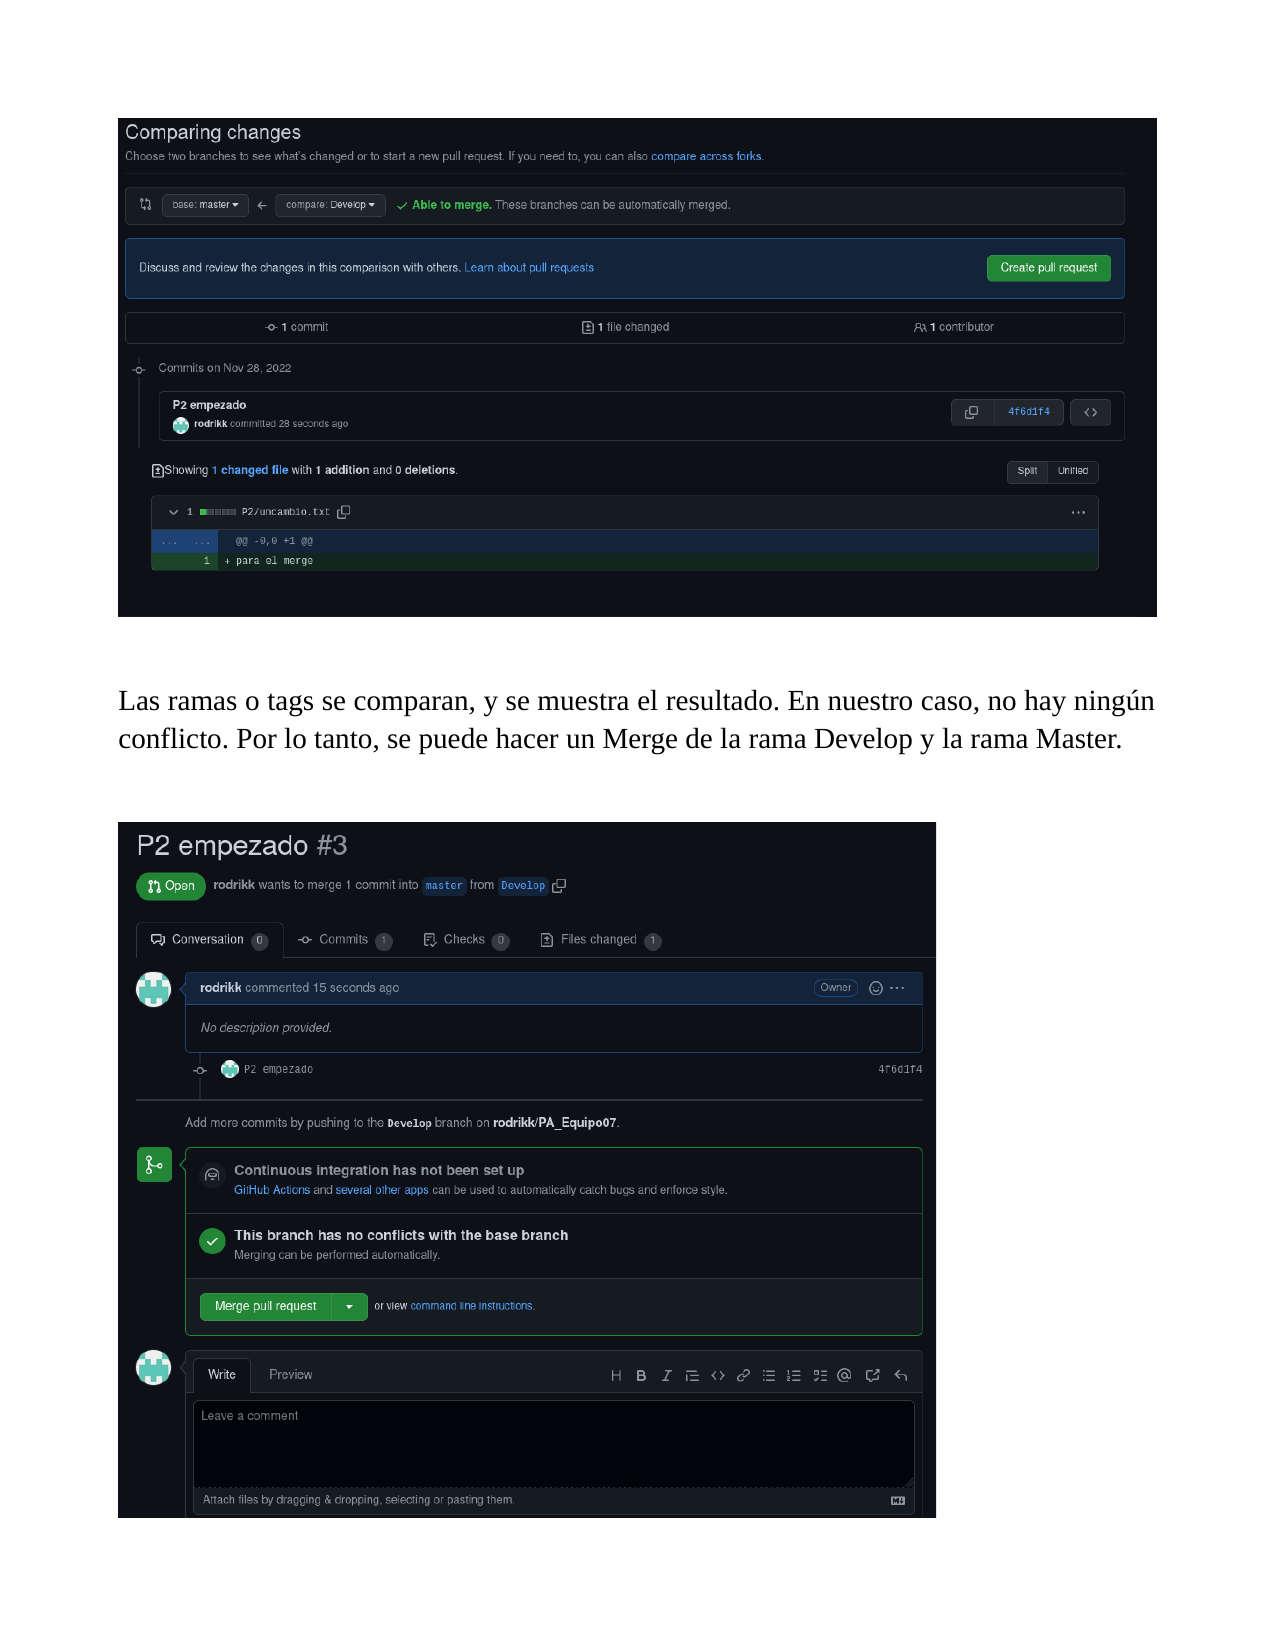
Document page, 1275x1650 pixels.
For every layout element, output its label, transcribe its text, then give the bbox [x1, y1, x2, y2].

text Las ramas o tags se comparan, y se muestra el resultado. En nuestro caso, no hay ningún conflicto. Por lo tanto, se puede hacer un Merge de la rama Develop y la rama Master. [118, 683, 1157, 755]
picture [118, 118, 1157, 617]
picture [118, 822, 937, 1518]
